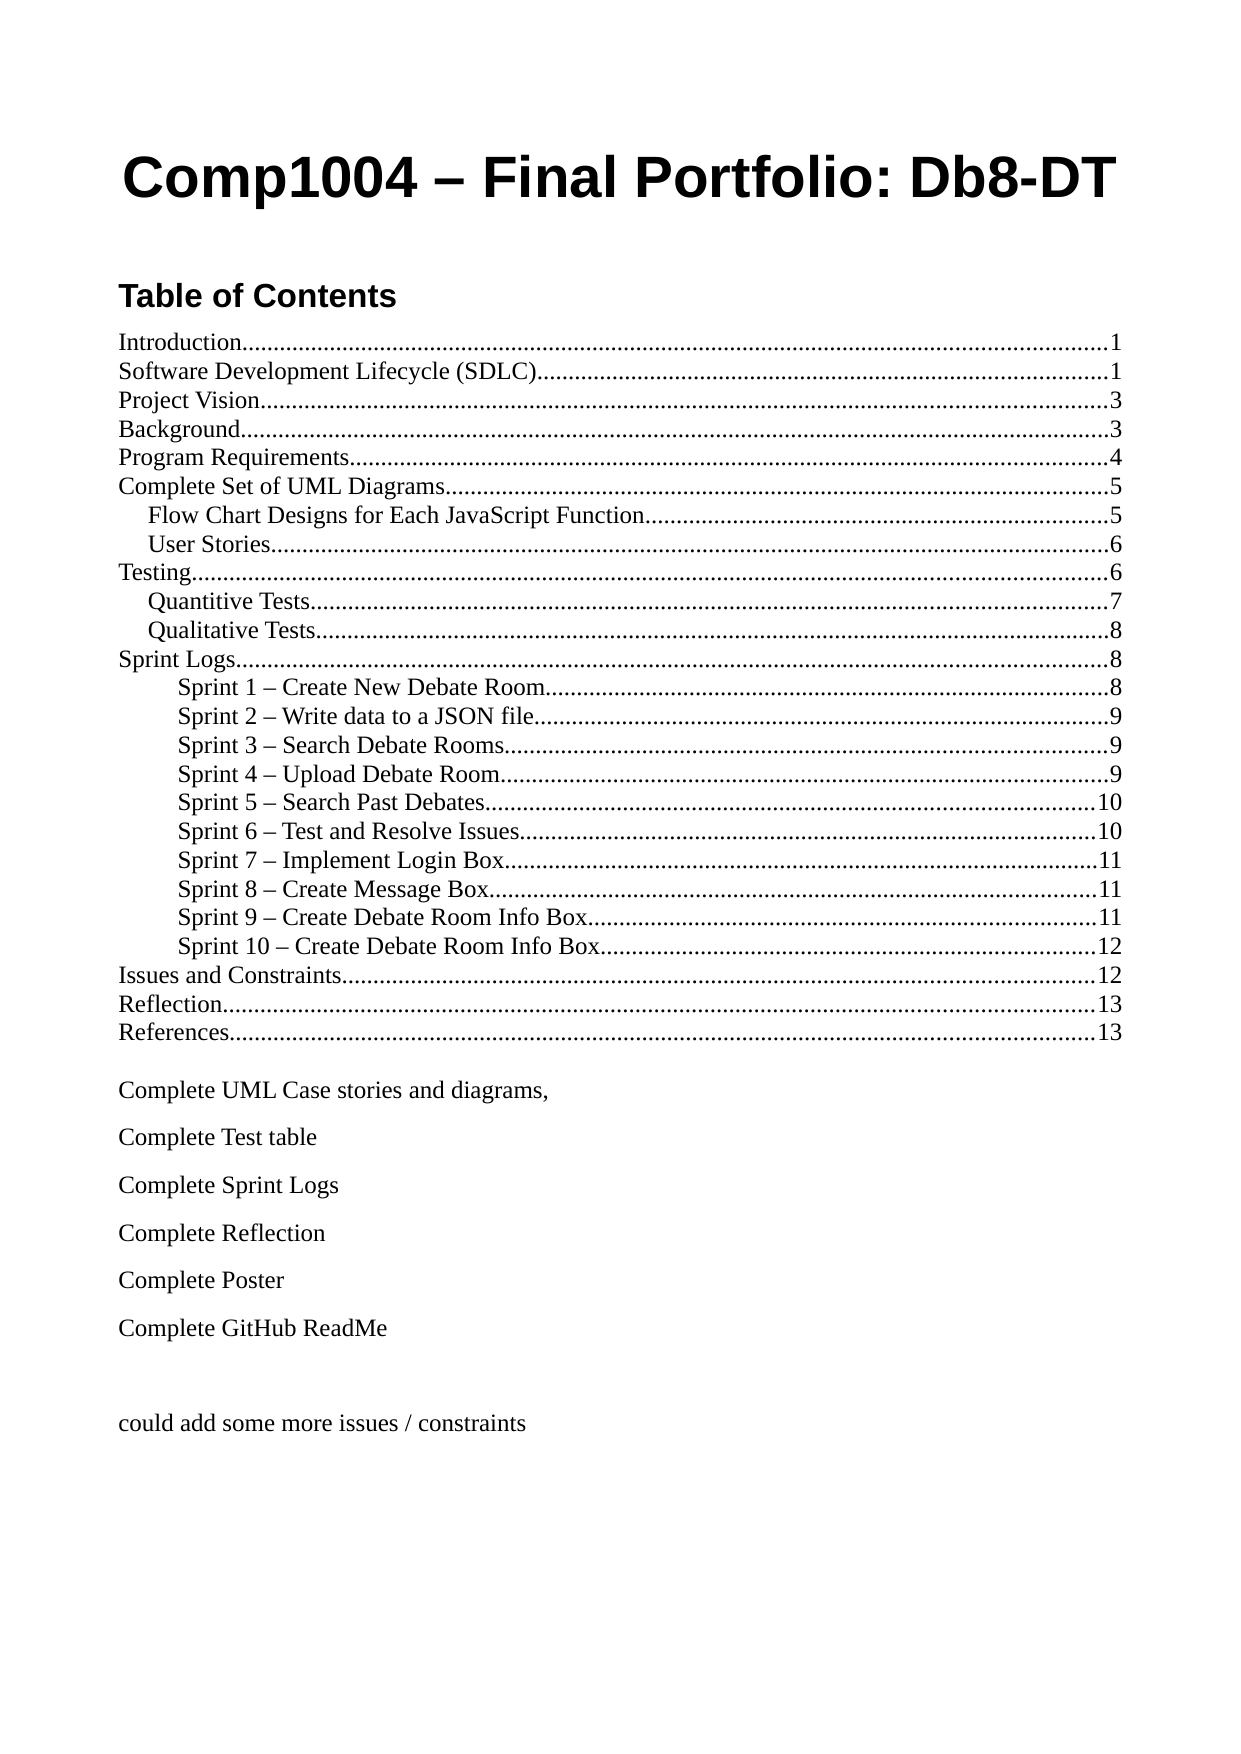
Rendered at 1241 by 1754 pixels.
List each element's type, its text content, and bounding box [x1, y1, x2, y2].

text Sprint 6 – Test and Resolve Issues 10 [177, 816, 1122, 845]
text User Stories 6 [148, 529, 1122, 557]
text Issues and Constraints 12 [118, 960, 1122, 989]
text Program Requirements 4 [118, 442, 1122, 471]
text Quantitive Tests 7 [148, 586, 1122, 615]
text Sprint 1 – Create New Debate Room 8 [177, 672, 1122, 701]
text Complete Set of UML Diagrams 5 [118, 471, 1122, 500]
text Complete Poster [118, 1265, 1122, 1294]
text Introduction 1 [118, 327, 1122, 356]
subtitle Table of Contents [118, 276, 1122, 315]
text Reflection 13 [118, 989, 1122, 1017]
text Qualitative Tests 8 [148, 615, 1122, 644]
text Sprint 9 – Create Debate Room Info Box 11 [177, 902, 1122, 931]
text References 13 [118, 1017, 1122, 1046]
text Project Vision 3 [118, 385, 1122, 414]
text Complete Sprint Logs [118, 1170, 1122, 1199]
text Software Development Lifecycle (SDLC) 1 [118, 356, 1122, 385]
text Complete UML Case stories and diagrams, [118, 1075, 1122, 1104]
text Sprint 7 – Implement Login Box 11 [177, 845, 1122, 874]
text Complete Test table [118, 1122, 1122, 1151]
text Sprint 8 – Create Message Box 11 [177, 874, 1122, 902]
text Complete Reflection [118, 1218, 1122, 1246]
text Flow Chart Designs for Each JavaScript Function 5 [148, 500, 1122, 529]
text Sprint 3 – Search Debate Rooms 9 [177, 730, 1122, 759]
text could add some more issues / constraints [118, 1408, 1122, 1437]
text Sprint 5 – Search Past Debates 10 [177, 787, 1122, 816]
text Sprint 10 – Create Debate Room Info Box 12 [177, 931, 1122, 960]
text Sprint Logs 8 [118, 644, 1122, 672]
text Sprint 4 – Upload Debate Room 9 [177, 759, 1122, 787]
title Comp1004 – Final Portfolio: Db8-DT [118, 143, 1122, 210]
text Background 3 [118, 414, 1122, 442]
text Complete GitHub ReadMe [118, 1313, 1122, 1342]
text Testing 6 [118, 557, 1122, 586]
text Sprint 2 – Write data to a JSON file 9 [177, 701, 1122, 730]
